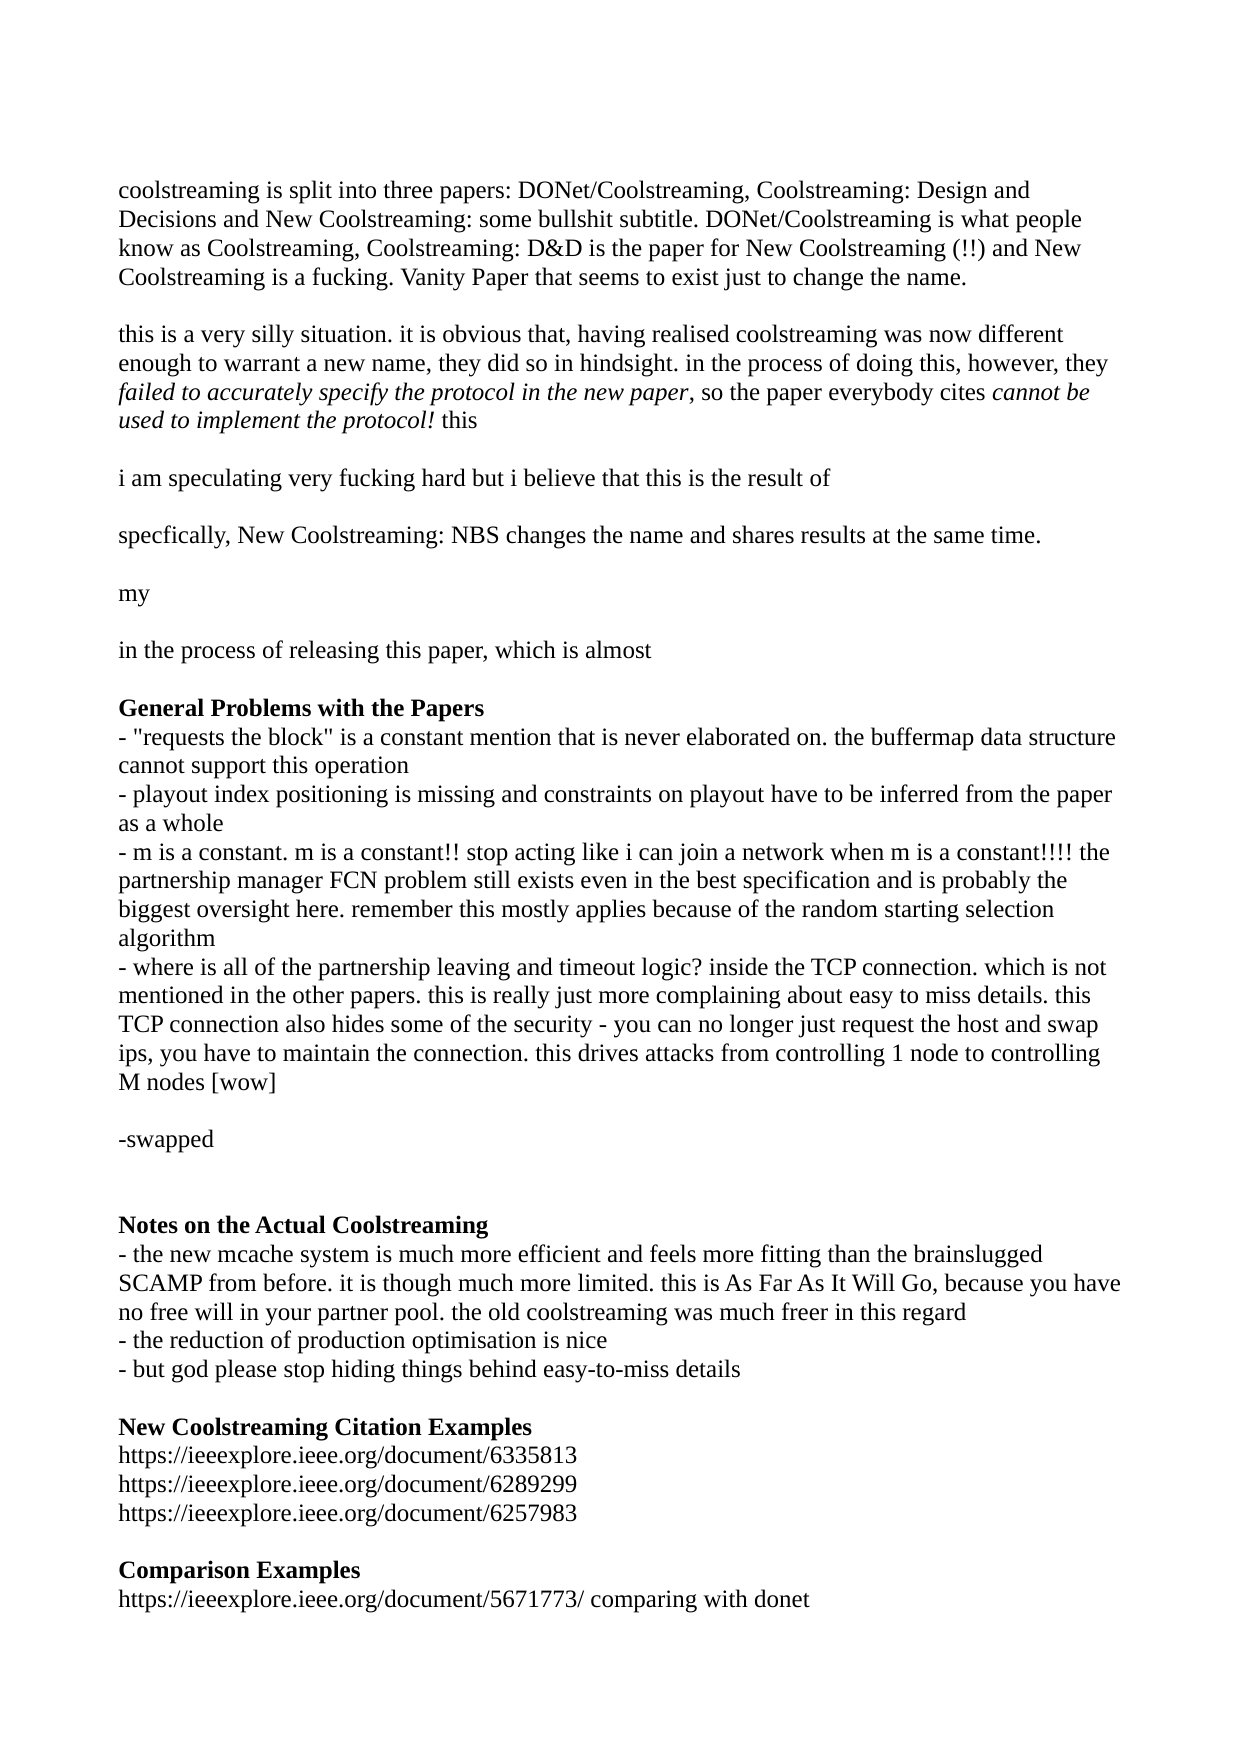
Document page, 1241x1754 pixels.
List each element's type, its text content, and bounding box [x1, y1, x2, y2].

text New Coolstreaming Citation Examples [118, 1412, 1122, 1441]
text - the reduction of production optimisation is nice [118, 1326, 1122, 1354]
text https://ieeexplore.ieee.org/document/6289299 [118, 1469, 1122, 1498]
text https://ieeexplore.ieee.org/document/5671773/ comparing with donet [118, 1584, 1122, 1613]
text - m is a constant. m is a constant!! stop acting like i can join a network when m is a constant!!!! the partnership manager FCN problem still exists even in the best specification and is probably the biggest oversight here. remember this mostly applies because of the random starting selection algorithm [118, 837, 1122, 952]
text - but god please stop hiding things behind easy-to-miss details [118, 1354, 1122, 1383]
text specfically, New Coolstreaming: NBS changes the name and shares results at the same time. [118, 521, 1122, 549]
text Notes on the Actual Coolstreaming [118, 1211, 1122, 1239]
text https://ieeexplore.ieee.org/document/6257983 [118, 1498, 1122, 1527]
text - the new mcache system is much more efficient and feels more fitting than the brainslugged SCAMP from before. it is though much more limited. this is As Far As It Will Go, because you have no free will in your partner pool. the old coolstreaming was much freer in this regard [118, 1239, 1122, 1326]
text in the process of releasing this paper, which is almost [118, 636, 1122, 664]
text - playout index positioning is missing and constraints on playout have to be inferred from the paper as a whole [118, 779, 1122, 837]
text this is a very silly situation. it is obvious that, having realised coolstreaming was now different enough to warrant a new name, they did so in hindsight. in the process of doing this, however, they failed to accurately specify the protocol in the new paper, so the paper everybody cites cannot be used to implement the protocol! this [118, 319, 1122, 434]
text - where is all of the partnership leaving and timeout logic? inside the TCP connection. which is not mentioned in the other papers. this is really just more complaining about easy to miss details. this TCP connection also hides some of the security - you can no longer just request the host and swap ips, you have to maintain the connection. this drives attacks from controlling 1 node to controlling M nodes [wow] [118, 952, 1122, 1096]
text my [118, 578, 1122, 607]
text Comparison Examples [118, 1556, 1122, 1584]
text i am speculating very fucking hard but i believe that this is the result of [118, 463, 1122, 492]
text - "requests the block" is a constant mention that is never elaborated on. the buffermap data structure cannot support this operation [118, 722, 1122, 779]
text coolstreaming is split into three papers: DONet/Coolstreaming, Coolstreaming: Design and Decisions and New Coolstreaming: some bullshit subtitle. DONet/Coolstreaming is what people know as Coolstreaming, Coolstreaming: D&D is the paper for New Coolstreaming (!!) and New Coolstreaming is a fucking. Vanity Paper that seems to exist just to change the name. [118, 176, 1122, 291]
text https://ieeexplore.ieee.org/document/6335813 [118, 1441, 1122, 1469]
text -swapped [118, 1124, 1122, 1153]
text General Problems with the Papers [118, 693, 1122, 722]
